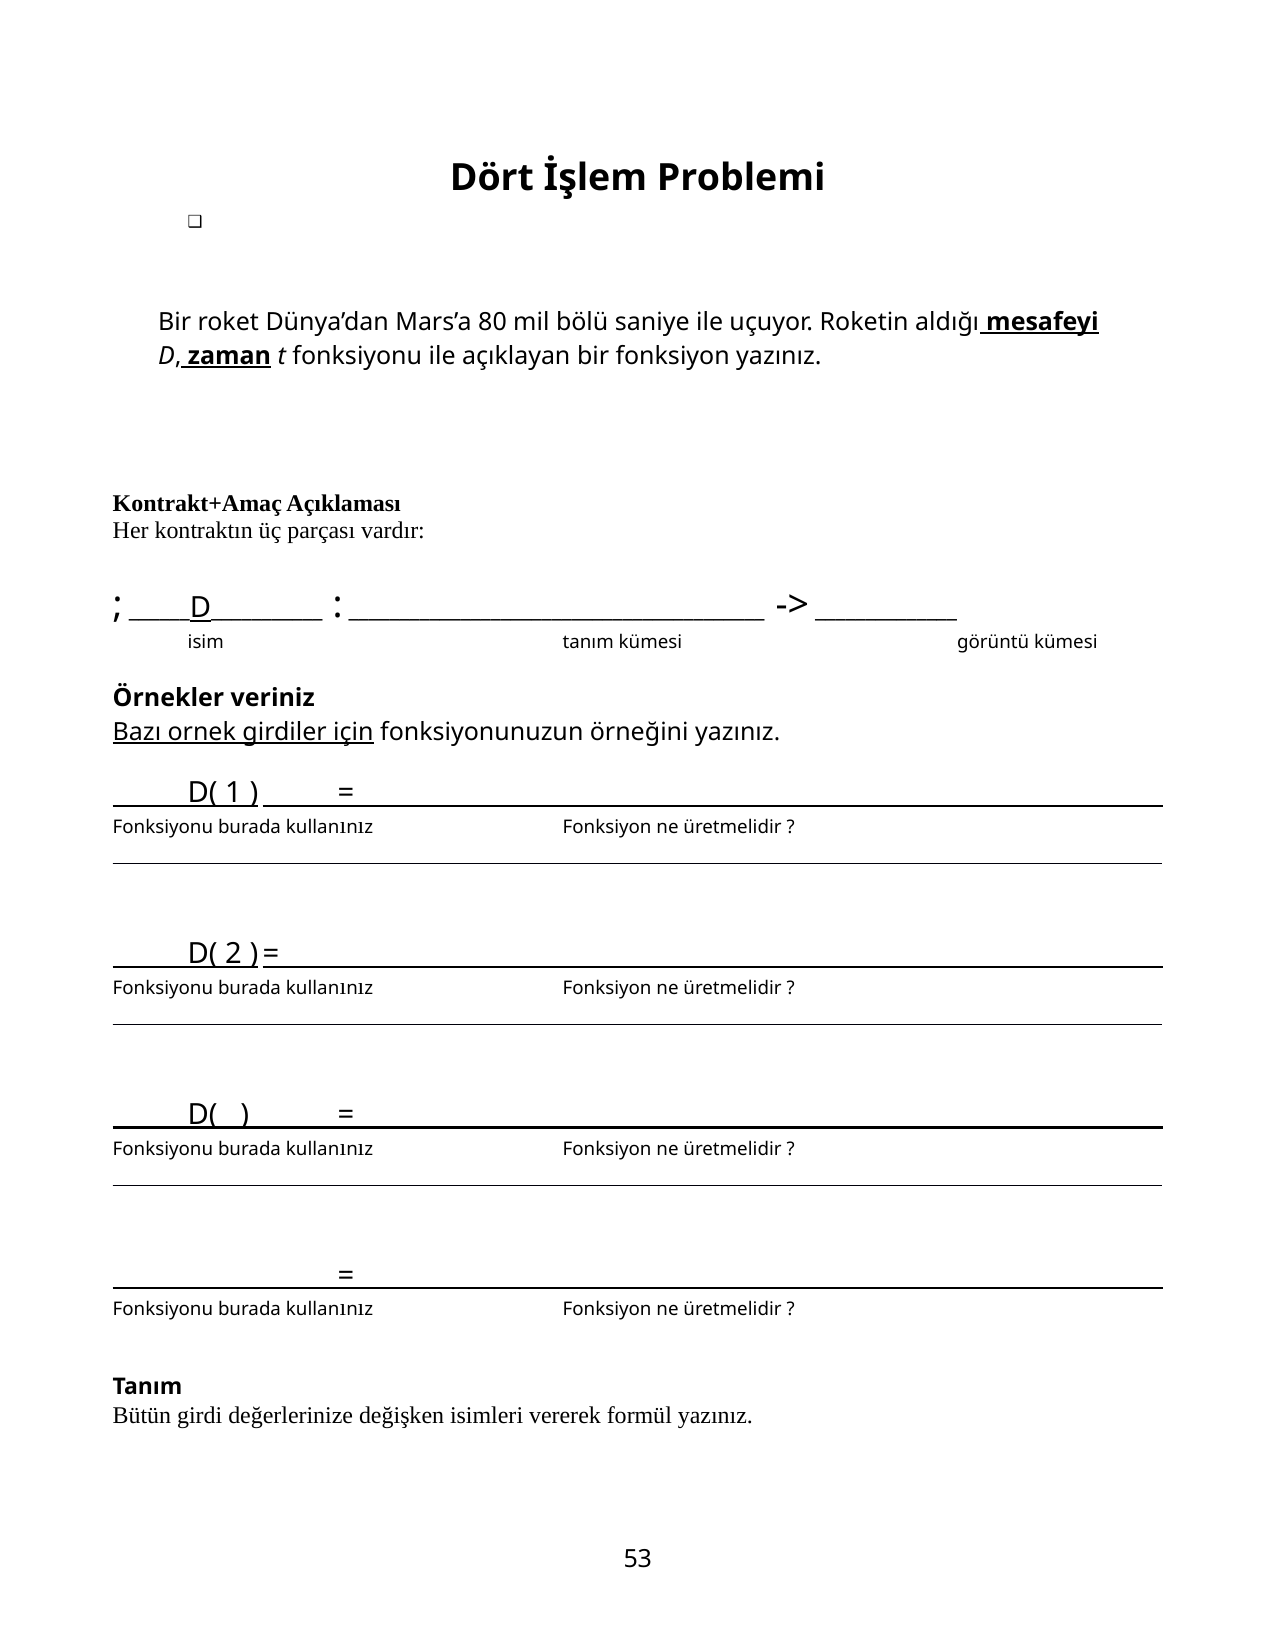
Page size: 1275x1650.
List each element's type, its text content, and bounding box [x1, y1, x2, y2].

text Fonksiyonu burada kullanınız Fonksiyon ne üretmelidir ? [112, 1293, 1162, 1321]
text = [112, 1254, 1162, 1287]
text [112, 1127, 1162, 1133]
text Bütün girdi değerlerinize değişken isimleri vererek formül yazınız. [112, 1402, 1162, 1429]
text [112, 1288, 1162, 1293]
subtitle Tanım [112, 1370, 1162, 1402]
text isim tanım kümesi görüntü kümesi [112, 629, 1162, 654]
subtitle Dört İşlem Problemi [112, 150, 1162, 201]
text Kontrakt+Amaç Açıklaması [112, 488, 1162, 516]
text D( 2 ) = [112, 932, 1162, 972]
text Fonksiyonu burada kullanınız Fonksiyon ne üretmelidir ? [112, 1133, 1162, 1161]
text Bazı ornek girdiler için fonksiyonunuzun örneğini yazınız. [112, 713, 1162, 747]
text ; ______D___________ : _________________________________________ -> ______________ [112, 578, 1162, 629]
text D( ) = [112, 1093, 1162, 1126]
text Bir roket Dünya’dan Mars’a 80 mil bölü saniye ile uçuyor. Roketin aldığı mesafeyi D, zaman t fonksiyonu ile açıklayan bir fonksiyon yazınız. [158, 303, 1125, 371]
text Her kontraktın üç parçası vardır: [112, 516, 1162, 544]
text Örnekler veriniz [112, 679, 1162, 713]
text Fonksiyonu burada kullanınız Fonksiyon ne üretmelidir ? [112, 811, 1162, 839]
text D( 1 ) = [112, 772, 1162, 811]
text Fonksiyonu burada kullanınız Fonksiyon ne üretmelidir ? [112, 972, 1162, 1000]
